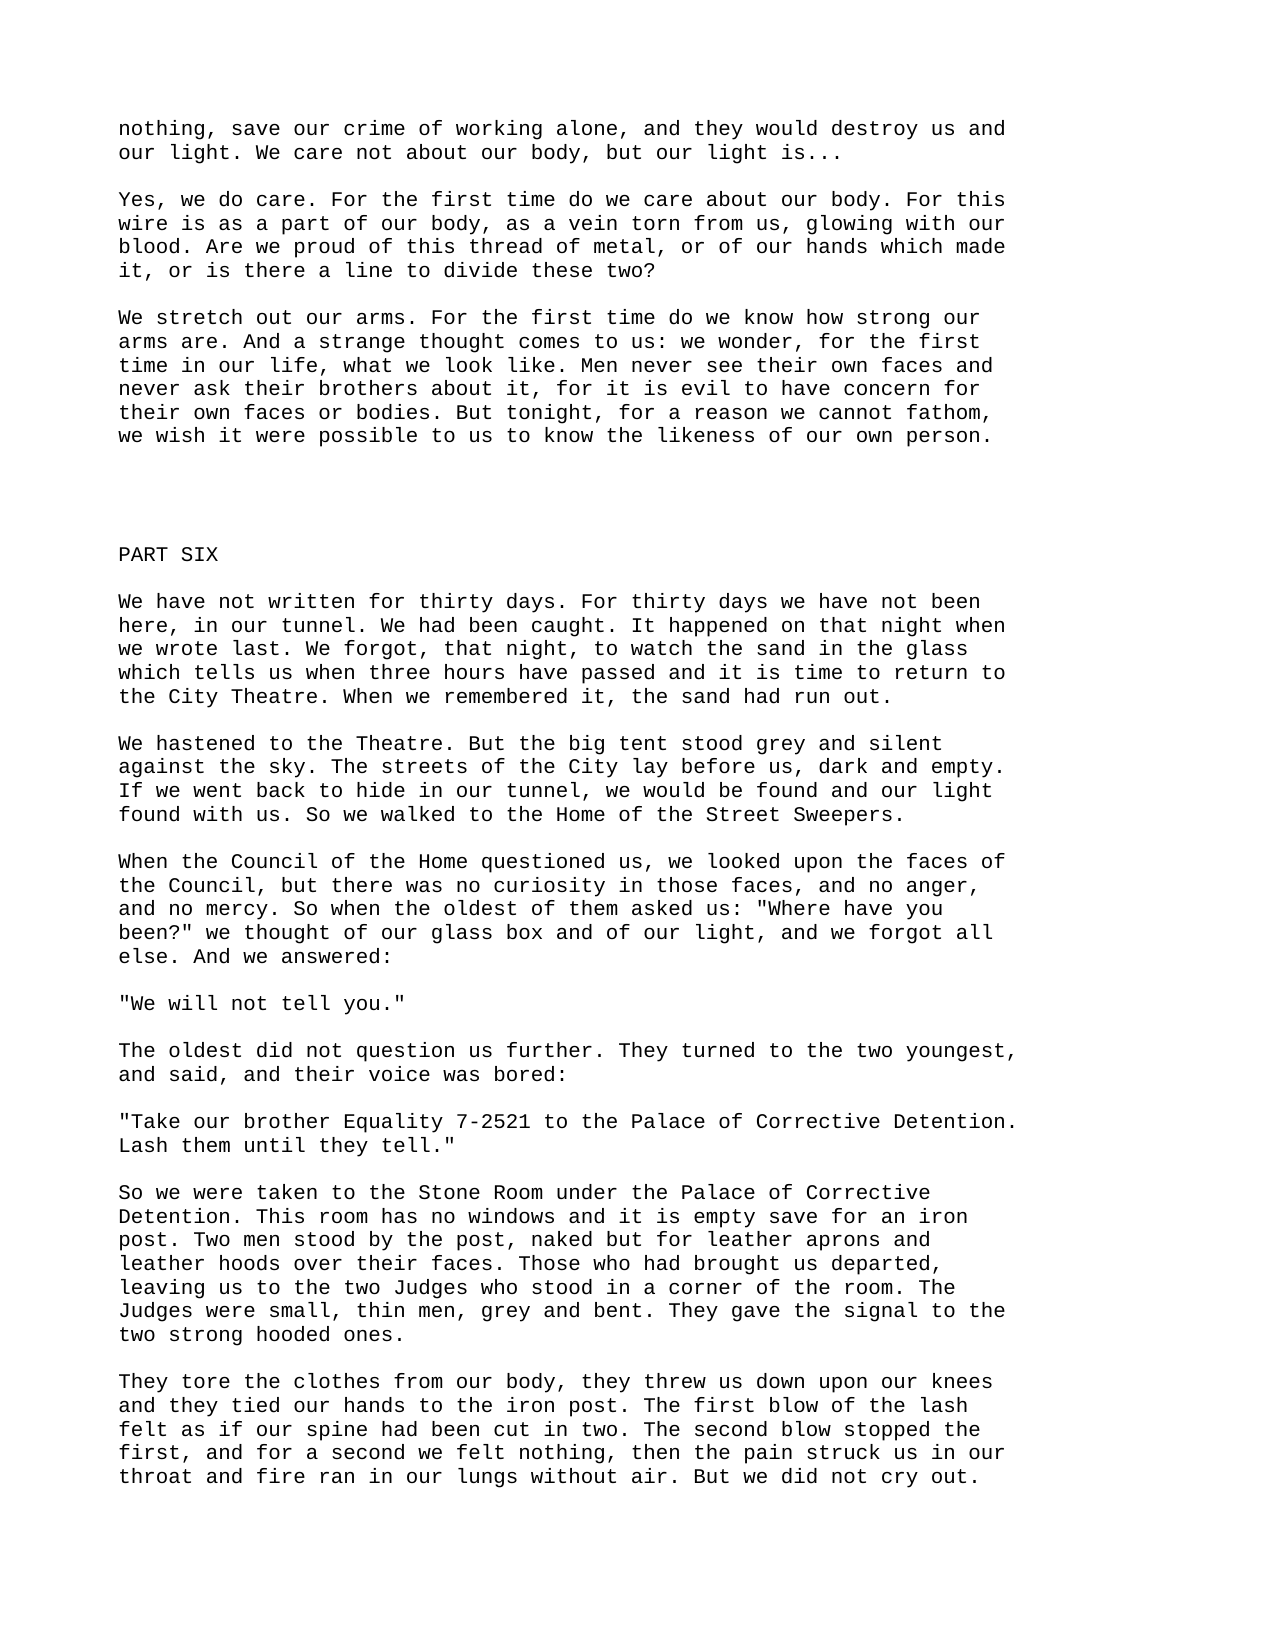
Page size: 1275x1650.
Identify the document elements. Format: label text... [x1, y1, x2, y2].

text never ask their brothers about it, for it is evil to have concern for [118, 378, 1157, 402]
text If we went back to hide in our tunnel, we would be found and our light [118, 780, 1157, 804]
text Lash them until they tell." [118, 1135, 1157, 1158]
text our light. We care not about our body, but our light is... [118, 142, 1157, 165]
text blood. Are we proud of this thread of metal, or of our hands which made [118, 236, 1157, 260]
text nothing, save our crime of working alone, and they would destroy us and [118, 118, 1157, 142]
text been?" we thought of our glass box and of our light, and we forgot all [118, 922, 1157, 946]
text Yes, we do care. For the first time do we care about our body. For this [118, 189, 1157, 213]
text first, and for a second we felt nothing, then the pain struck us in our [118, 1442, 1157, 1466]
text two strong hooded ones. [118, 1324, 1157, 1348]
text leather hoods over their faces. Those who had brought us departed, [118, 1253, 1157, 1277]
text felt as if our spine had been cut in two. The second blow stopped the [118, 1419, 1157, 1442]
text leaving us to the two Judges who stood in a corner of the room. The [118, 1277, 1157, 1300]
text we wish it were possible to us to know the likeness of our own person. [118, 426, 1157, 449]
text found with us. So we walked to the Home of the Street Sweepers. [118, 804, 1157, 827]
text the Council, but there was no curiosity in those faces, and no anger, [118, 875, 1157, 898]
text "Take our brother Equality 7-2521 to the Palace of Corrective Detention. [118, 1111, 1157, 1135]
text against the sky. The streets of the City lay before us, dark and empty. [118, 757, 1157, 780]
text "We will not tell you." [118, 993, 1157, 1017]
text it, or is there a line to divide these two? [118, 260, 1157, 284]
text We stretch out our arms. For the first time do we know how strong our [118, 307, 1157, 331]
text post. Two men stood by the post, naked but for leather aprons and [118, 1229, 1157, 1253]
text else. And we answered: [118, 946, 1157, 969]
text which tells us when three hours have passed and it is time to return to [118, 662, 1157, 686]
text their own faces or bodies. But tonight, for a reason we cannot fathom, [118, 402, 1157, 426]
text time in our life, what we look like. Men never see their own faces and [118, 354, 1157, 378]
text the City Theatre. When we remembered it, the sand had run out. [118, 686, 1157, 709]
text and no mercy. So when the oldest of them asked us: "Where have you [118, 898, 1157, 922]
text and they tied our hands to the iron post. The first blow of the lash [118, 1395, 1157, 1419]
text Detention. This room has no windows and it is empty save for an iron [118, 1206, 1157, 1229]
text So we were taken to the Stone Room under the Palace of Corrective [118, 1182, 1157, 1206]
text They tore the clothes from our body, they threw us down upon our knees [118, 1371, 1157, 1395]
text arms are. And a strange thought comes to us: we wonder, for the first [118, 331, 1157, 354]
text PART SIX [118, 544, 1157, 567]
text here, in our tunnel. We had been caught. It happened on that night when [118, 615, 1157, 638]
text When the Council of the Home questioned us, we looked upon the faces of [118, 851, 1157, 875]
text wire is as a part of our body, as a vein torn from us, glowing with our [118, 213, 1157, 236]
text and said, and their voice was bored: [118, 1064, 1157, 1088]
text We have not written for thirty days. For thirty days we have not been [118, 591, 1157, 615]
text we wrote last. We forgot, that night, to watch the sand in the glass [118, 638, 1157, 662]
text Judges were small, thin men, grey and bent. They gave the signal to the [118, 1300, 1157, 1324]
text We hastened to the Theatre. But the big tent stood grey and silent [118, 733, 1157, 757]
text The oldest did not question us further. They turned to the two youngest, [118, 1040, 1157, 1064]
text throat and fire ran in our lungs without air. But we did not cry out. [118, 1466, 1157, 1489]
